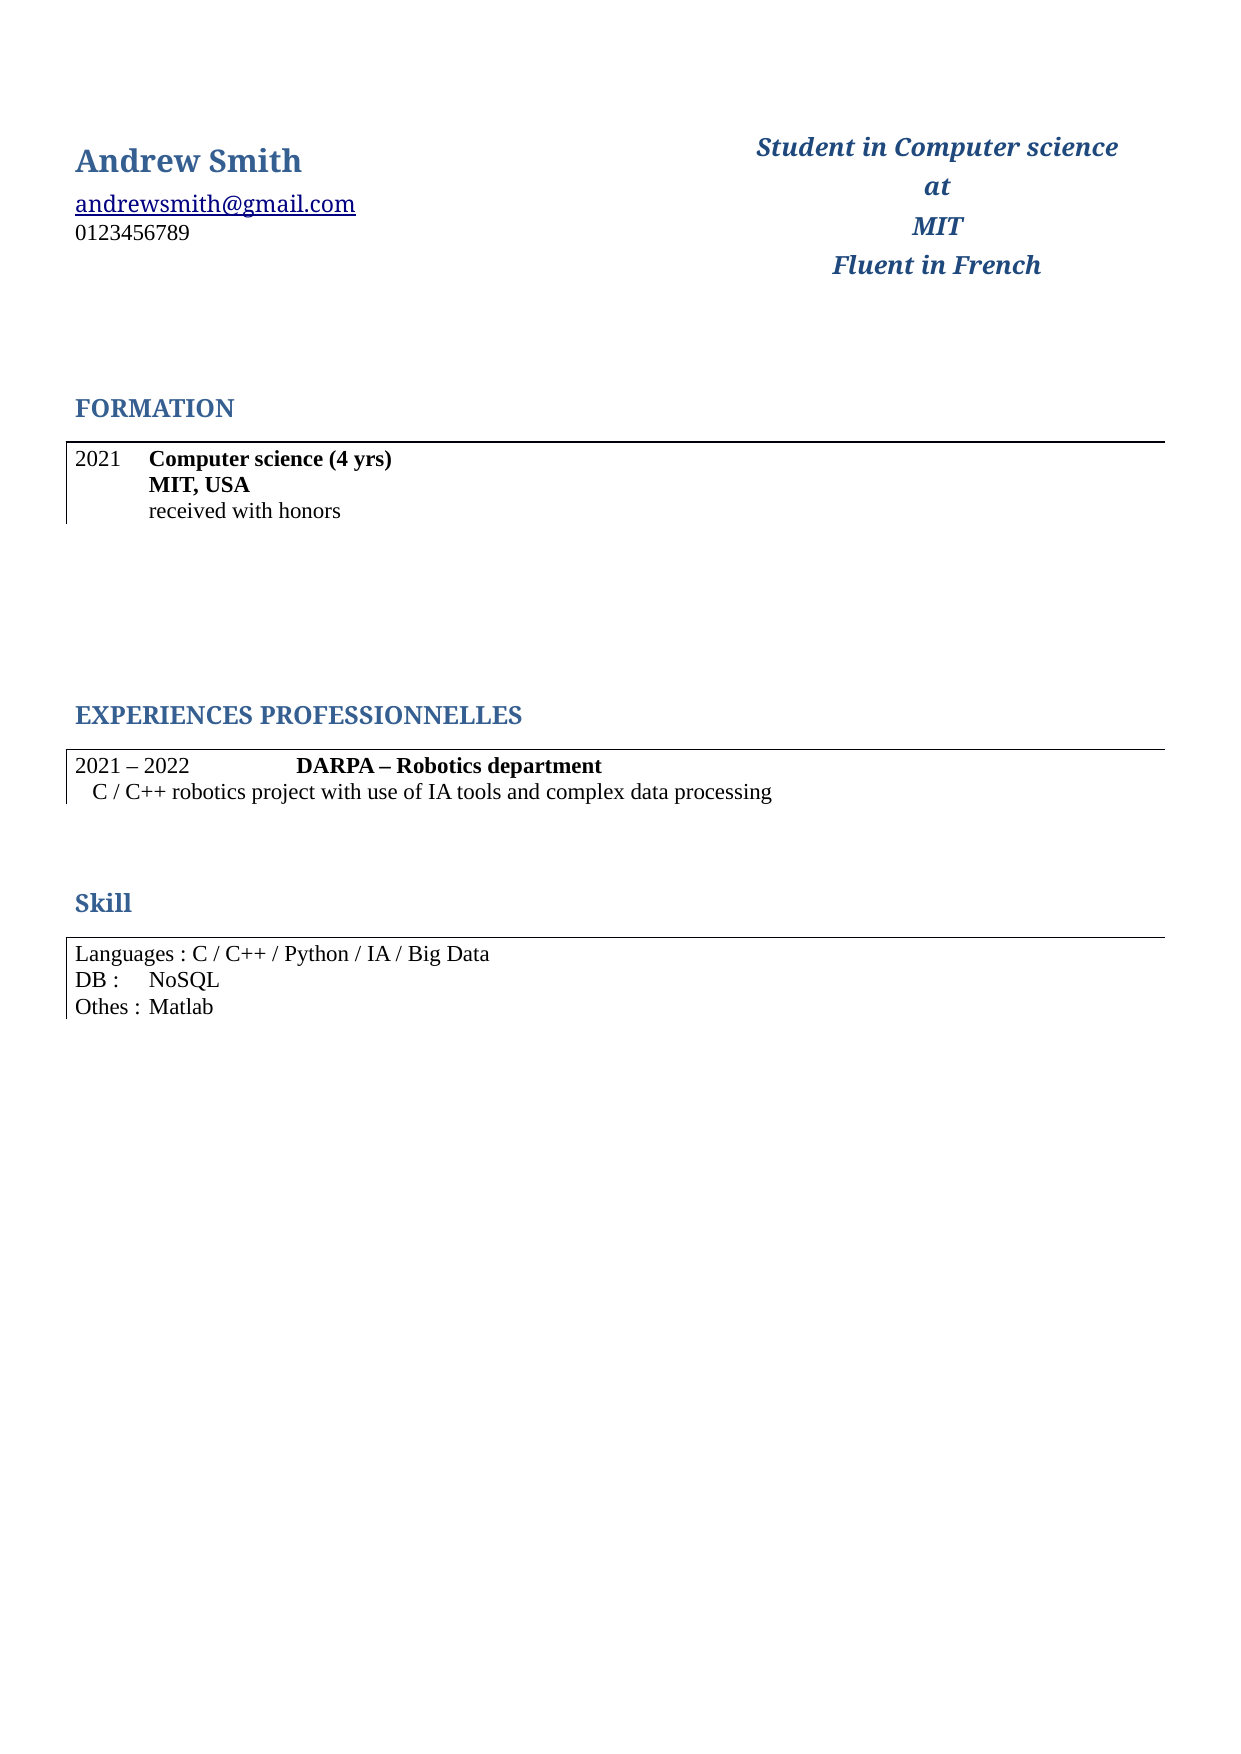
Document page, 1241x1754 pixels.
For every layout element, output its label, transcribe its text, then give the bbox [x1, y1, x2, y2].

text 0123456789 [75, 219, 686, 246]
text FORMATION [75, 390, 1165, 424]
text 2021 – 2022 DARPA – Robotics department [67, 750, 1165, 778]
text andrewsmith@gmail.com [75, 188, 686, 219]
text received with honors [75, 497, 1165, 524]
text EXPERIENCES PROFESSIONNELLES [75, 698, 1165, 732]
text DB : NoSQL [75, 966, 1165, 993]
table_header Student in Computer science at MIT Fluent in French [686, 91, 1188, 321]
text 2021 Computer science (4 yrs) [67, 443, 1165, 471]
text C / C++ robotics project with use of IA tools and complex data processing [75, 778, 1165, 804]
text MIT, USA [75, 471, 1165, 497]
text Othes : Matlab [75, 993, 1165, 1019]
text Languages : C / C++ / Python / IA / Big Data [67, 938, 1165, 966]
text Andrew Smith [75, 139, 686, 182]
text Skill [75, 886, 1165, 920]
